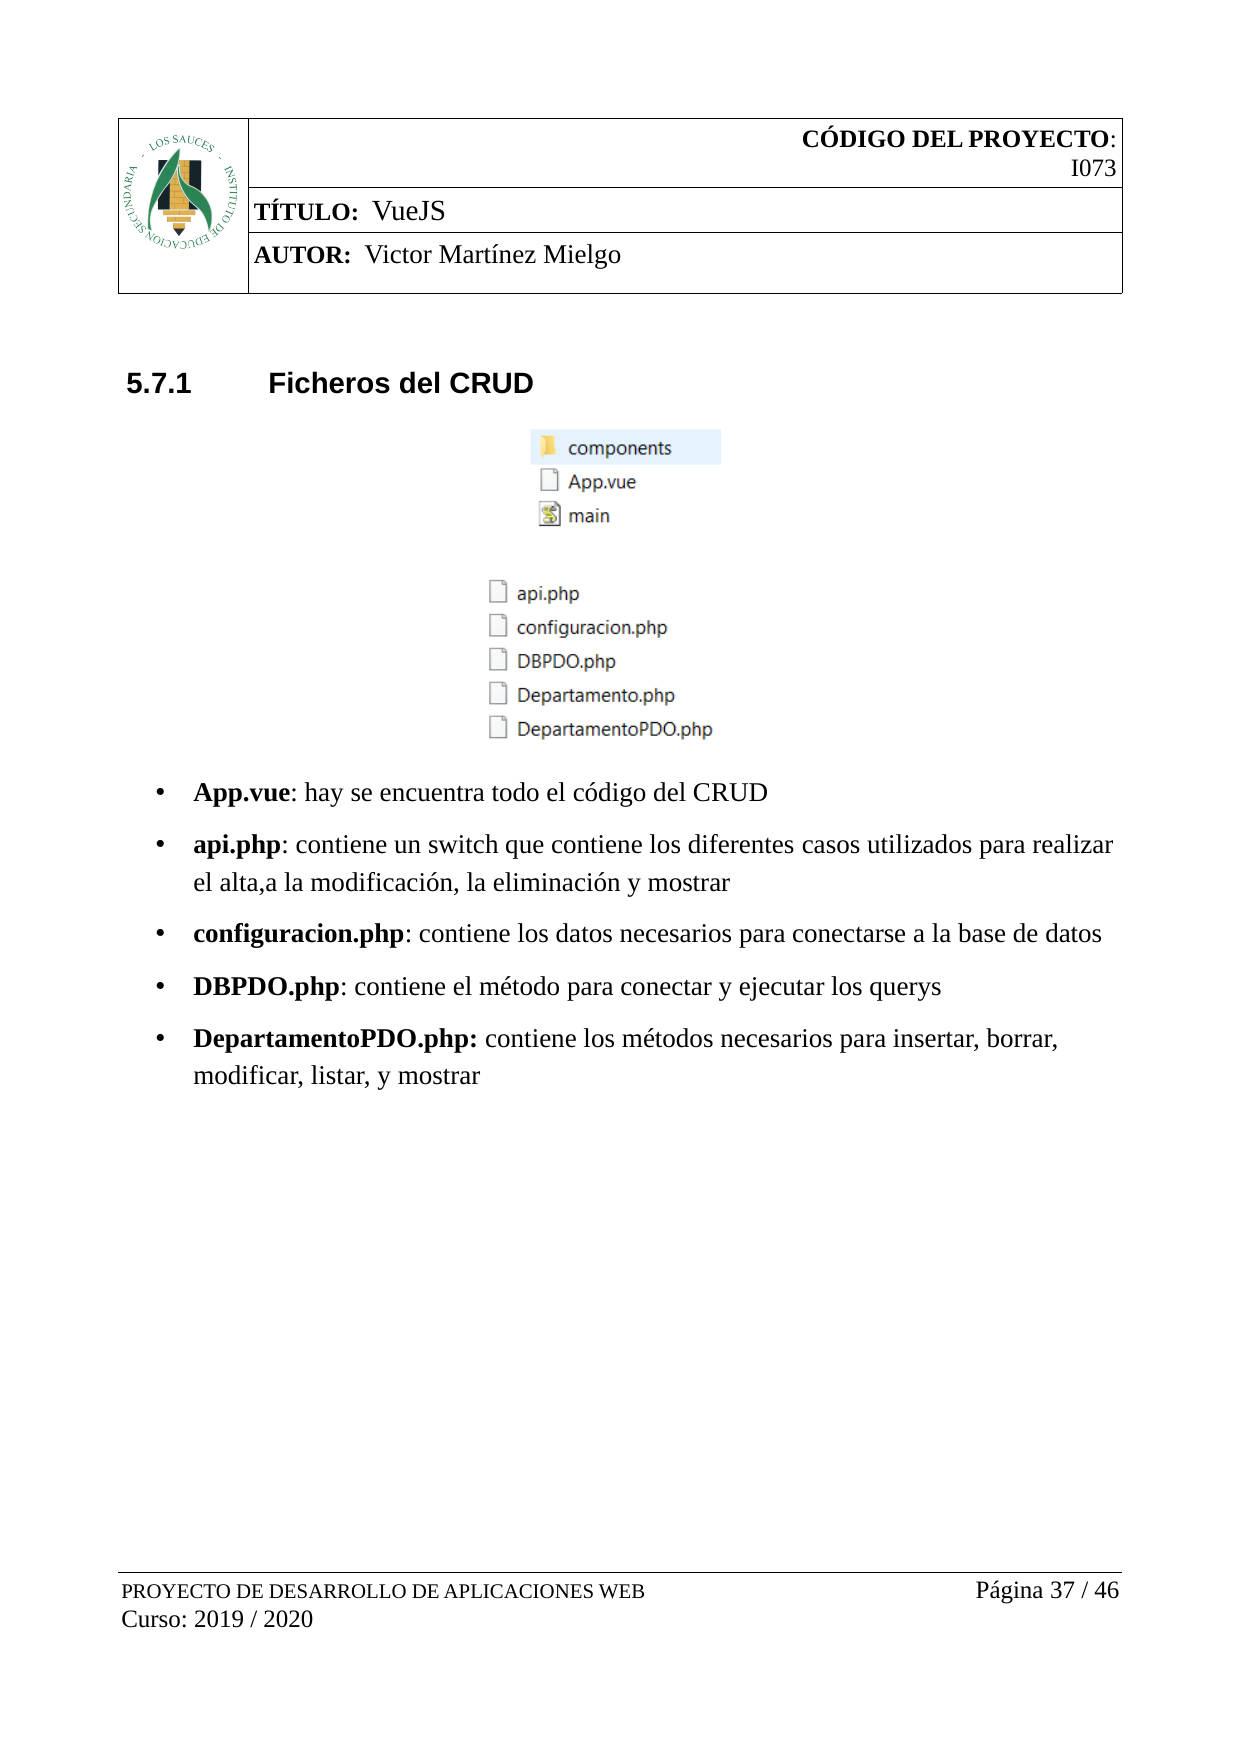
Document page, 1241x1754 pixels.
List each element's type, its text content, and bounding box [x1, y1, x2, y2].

list configuracion.php: contiene los datos necesarios para conectarse a la base de datos [156, 918, 1122, 949]
list api.php: contiene un switch que contiene los diferentes casos utilizados para realizar el alta,a la modificación, la eliminación y mostrar [156, 828, 1122, 897]
subtitle Ficheros del CRUD [118, 366, 1122, 400]
picture [483, 570, 757, 756]
list App.vue: hay se encuentra todo el código del CRUD [156, 776, 1122, 807]
list DepartamentoPDO.php: contiene los métodos necesarios para insertar, borrar, modificar, listar, y mostrar [156, 1022, 1122, 1090]
picture [112, 123, 254, 257]
picture [518, 412, 722, 550]
list DBPDO.php: contiene el método para conectar y ejecutar los querys [156, 970, 1122, 1001]
